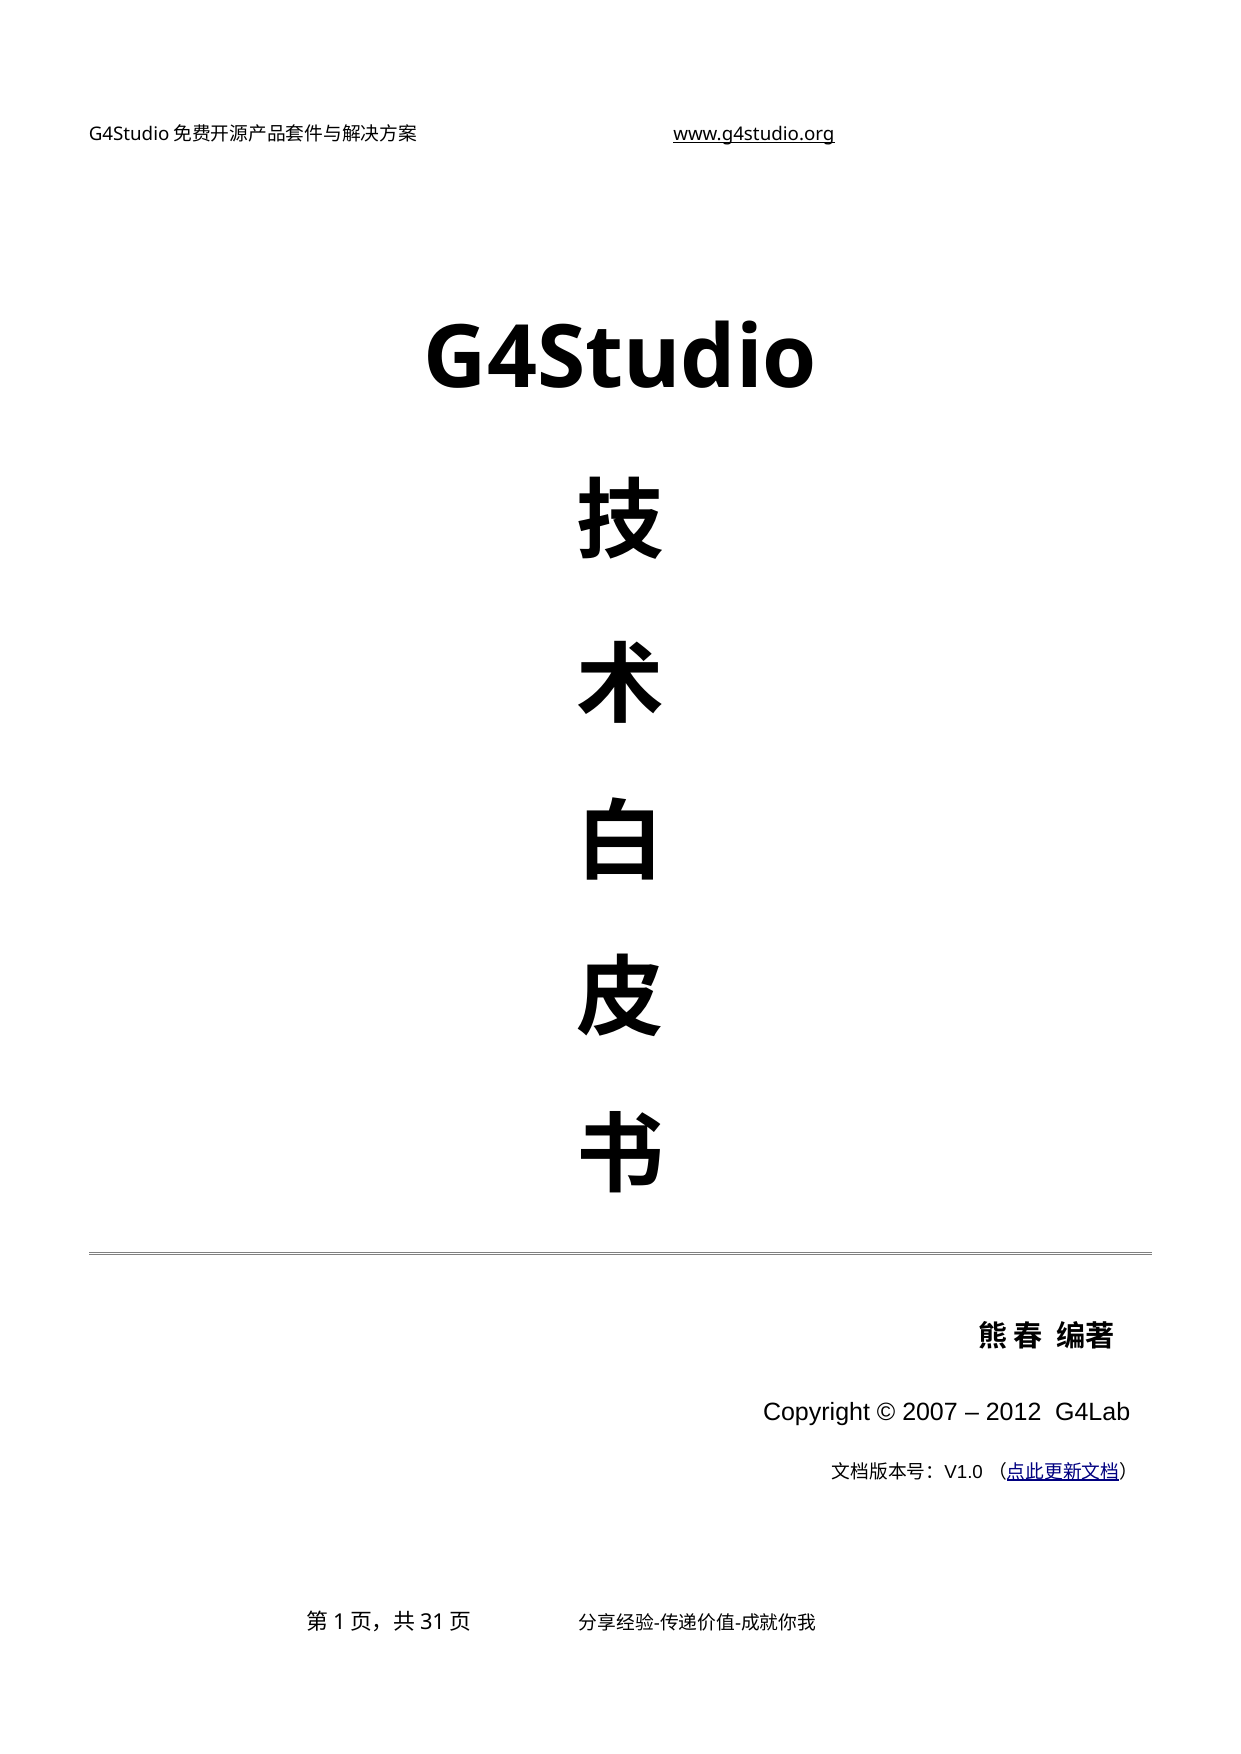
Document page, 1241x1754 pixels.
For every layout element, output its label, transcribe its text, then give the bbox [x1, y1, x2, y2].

subtitle 技 [88, 450, 1152, 577]
text 文档版本号：V1.0 （点此更新文档） [88, 1455, 1152, 1484]
subtitle 术 [88, 614, 1152, 741]
subtitle 皮 [88, 935, 1152, 1054]
text Copyright © 2007 – 2012 G4Lab [88, 1397, 1152, 1426]
subtitle 白 [88, 778, 1152, 898]
text 熊 春 编著 [88, 1313, 1152, 1355]
subtitle G4Studio [88, 293, 1152, 413]
subtitle 书 [88, 1092, 1152, 1211]
